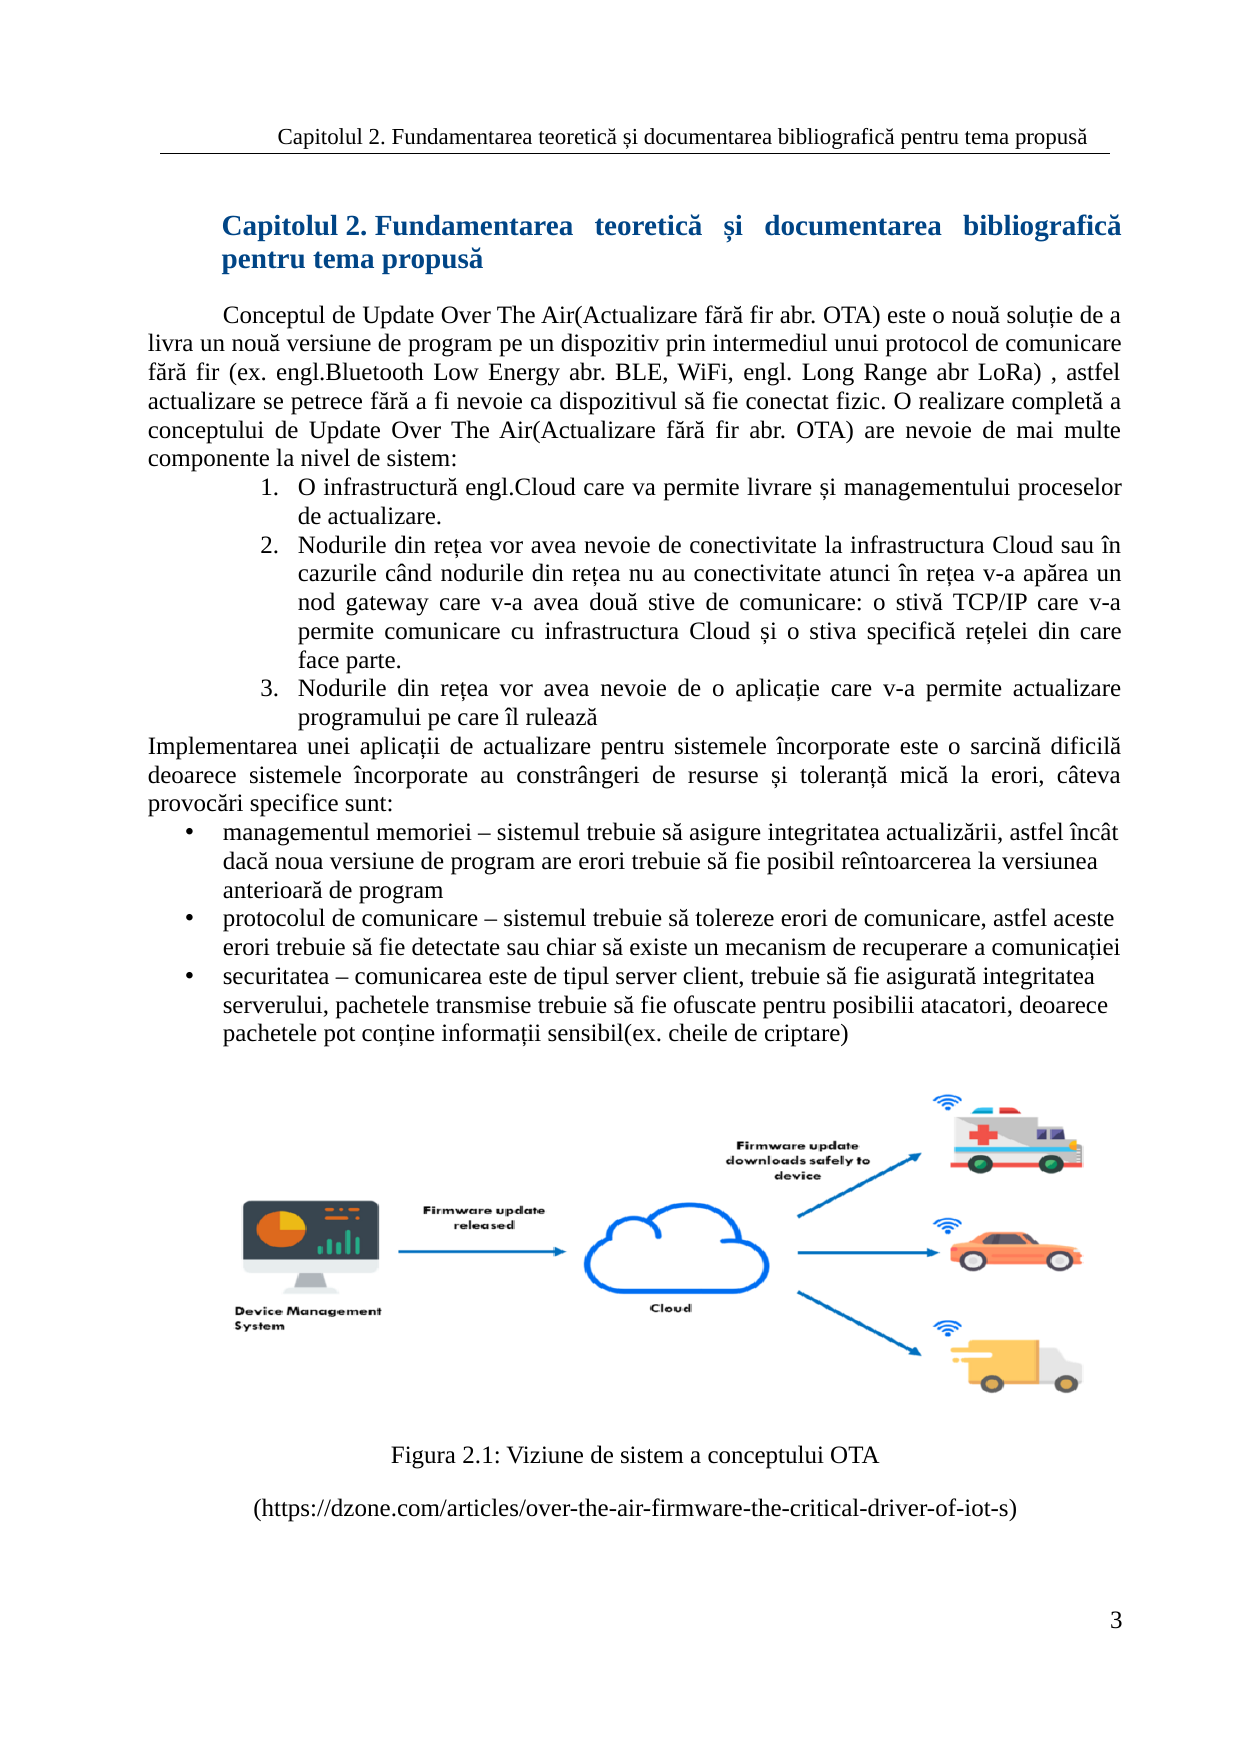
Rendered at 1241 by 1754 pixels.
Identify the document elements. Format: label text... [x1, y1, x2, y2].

list [155, 1469, 1115, 1493]
list Nodurile din rețea vor avea nevoie de conectivitate la infrastructura Cloud sau în cazurile când nodurile din rețea nu au conectivitate atunci în rețea v-a apărea un nod gateway care v-a avea două stive de comunicare: o stivă TCP/IP care v-a permite comunicare cu infrastructura Cloud și o stiva specifică rețelei din care face parte. [260, 530, 1122, 673]
list protocolul de comunicare – sistemul trebuie să tolereze erori de comunicare, astfel aceste erori trebuie să fie detectate sau chiar să existe un mecanism de recuperare a comunicației [185, 903, 1122, 961]
text Conceptul de Update Over The Air(Actualizare fără fir abr. OTA) este o nouă soluție de a livra un nouă versiune de program pe un dispozitiv prin intermediul unui protocol de comunicare fără fir (ex. engl.Bluetooth Low Energy abr. BLE, WiFi, engl. Long Range abr LoRa) , astfel actualizare se petrece fără a fi nevoie ca dispozitivul să fie conectat fizic. O realizare completă a conceptului de Update Over The Air(Actualizare fără fir abr. OTA) are nevoie de mai multe componente la nivel de sistem: [148, 300, 1122, 472]
list Figura 2.1: Viziune de sistem a conceptului OTA [155, 1417, 1115, 1469]
picture [154, 1059, 1116, 1417]
list managementul memoriei – sistemul trebuie să asigure integritatea actualizării, astfel încât dacă noua versiune de program are erori trebuie să fie posibil reîntoarcerea la versiunea anterioară de program [185, 817, 1122, 903]
subtitle Fundamentarea teoretică și documentarea bibliografică pentru tema propusă [221, 208, 1122, 275]
list securitatea – comunicarea este de tipul server client, trebuie să fie asigurată integritatea serverului, pachetele transmise trebuie să fie ofuscate pentru posibilii atacatori, deoarece pachetele pot conține informații sensibil(ex. cheile de criptare) [185, 961, 1122, 1047]
list Nodurile din rețea vor avea nevoie de o aplicație care v-a permite actualizare programului pe care îl rulează [260, 673, 1122, 731]
text Implementarea unei aplicații de actualizare pentru sistemele încorporate este o sarcină dificilă deoarece sistemele încorporate au constrângeri de resurse și toleranță mică la erori, câteva provocări specifice sunt: [148, 731, 1122, 817]
list (https://dzone.com/articles/over-the-air-firmware-the-critical-driver-of-iot-s) [155, 1493, 1115, 1522]
list O infrastructură engl.Cloud care va permite livrare și managementului proceselor de actualizare. [260, 472, 1122, 530]
